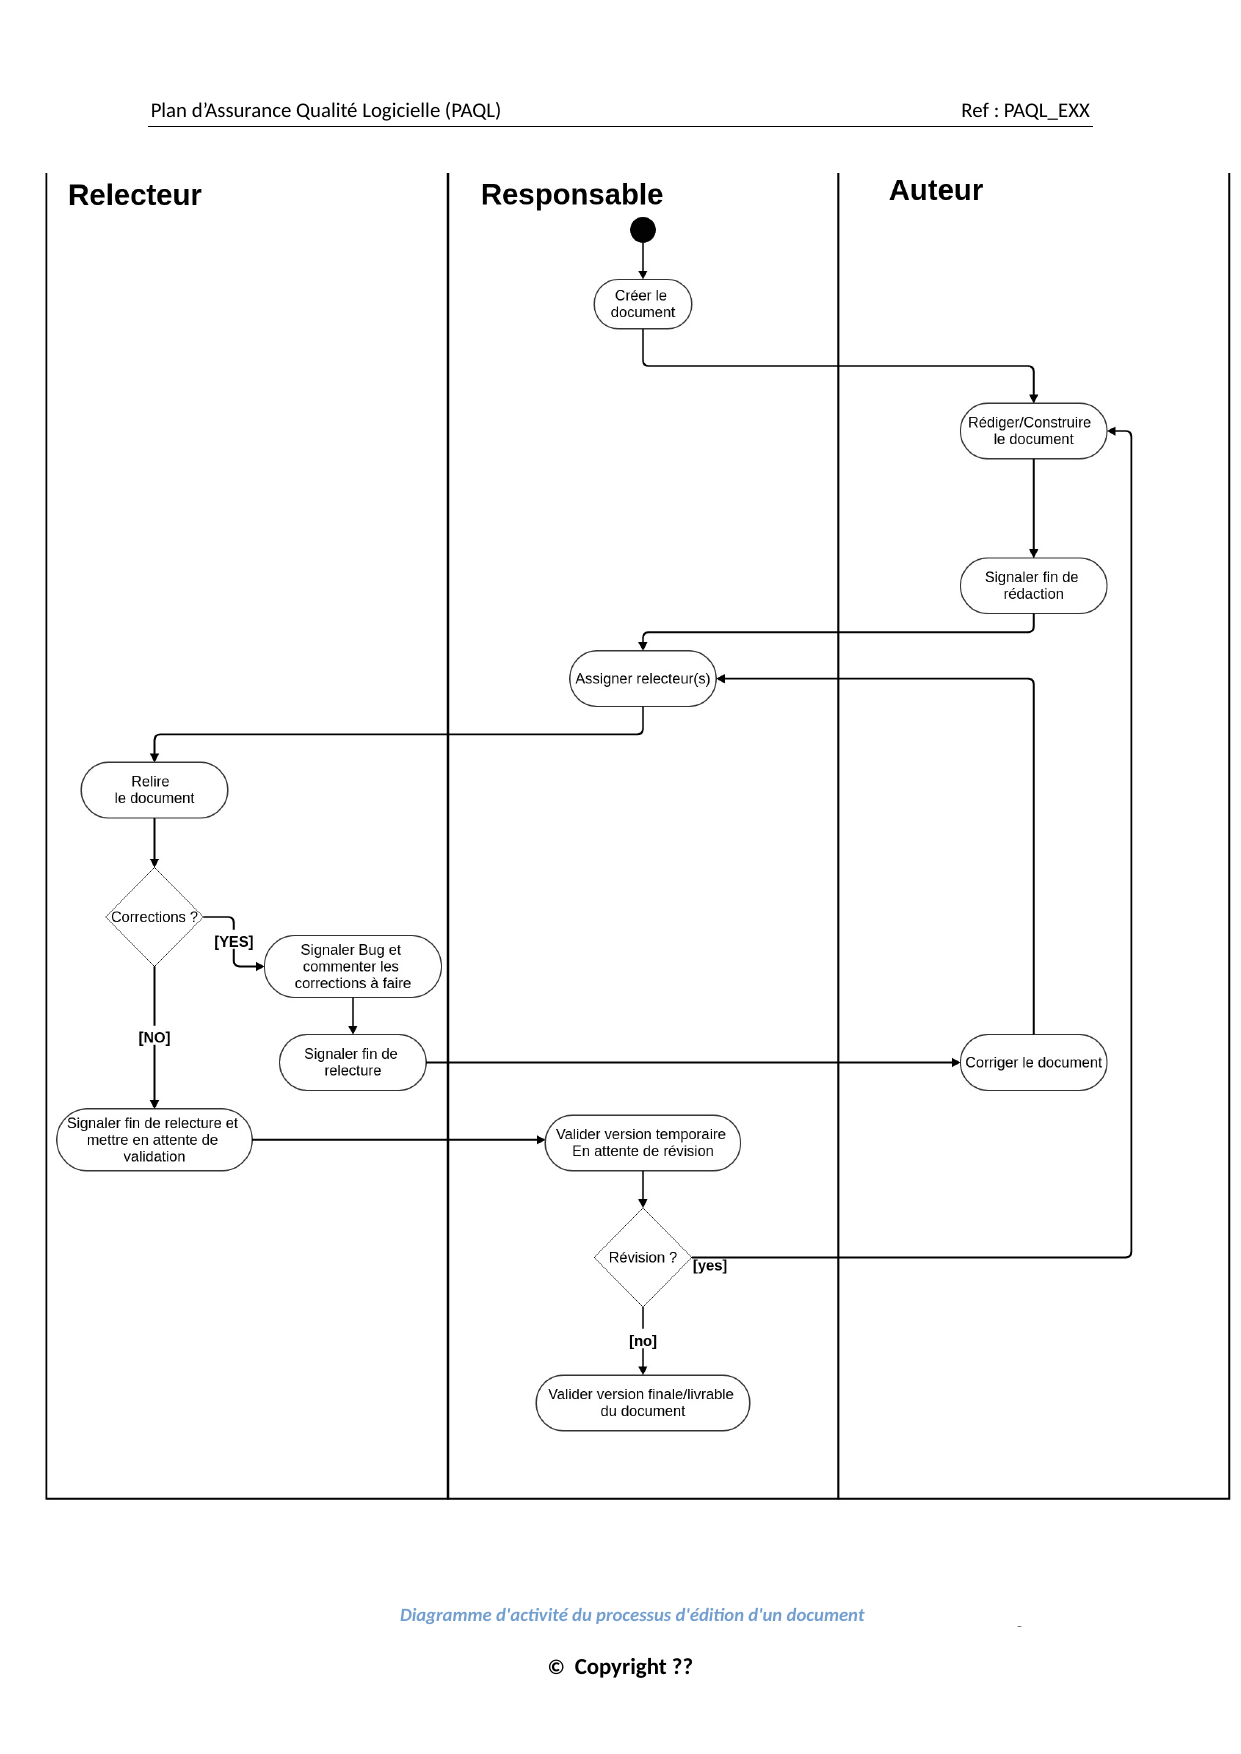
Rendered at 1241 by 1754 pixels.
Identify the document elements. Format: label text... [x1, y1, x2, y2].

text Diagramme d'activité du processus d'édition d'un document [26, 1603, 1240, 1626]
picture [26, 173, 1240, 1259]
